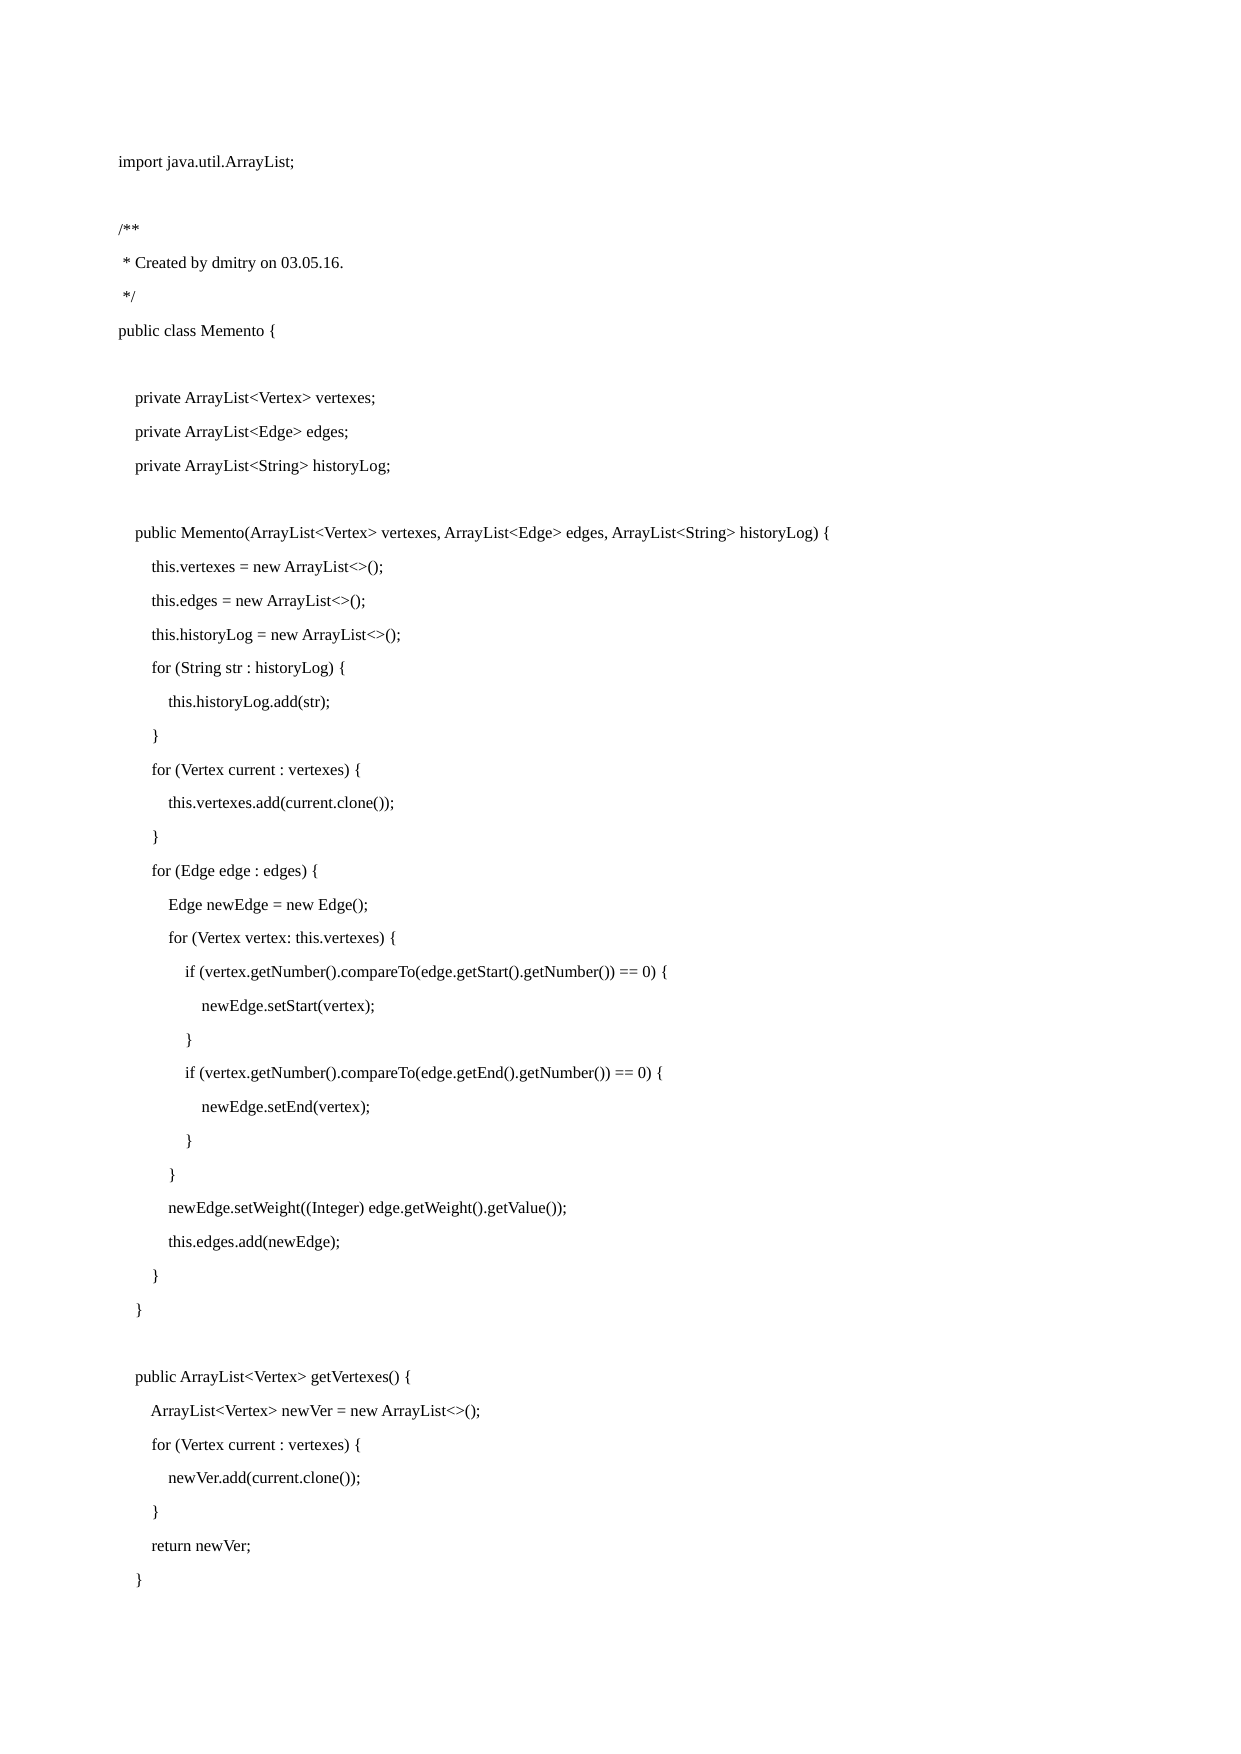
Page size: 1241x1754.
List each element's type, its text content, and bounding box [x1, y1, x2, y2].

text this.edges.add(newEdge); [118, 1232, 1152, 1251]
text Edge newEdge = new Edge(); [118, 894, 1152, 913]
text */ [118, 287, 1152, 306]
text } [118, 1131, 1152, 1150]
text } [118, 1029, 1152, 1048]
text } [118, 1299, 1152, 1318]
text this.edges = new ArrayList<>(); [118, 591, 1152, 610]
text } [118, 1569, 1152, 1588]
text this.vertexes = new ArrayList<>(); [118, 557, 1152, 576]
text public ArrayList<Vertex> getVertexes() { [118, 1367, 1152, 1386]
text for (Vertex vertex: this.vertexes) { [118, 928, 1152, 947]
text import java.util.ArrayList; [118, 152, 1152, 171]
text this.vertexes.add(current.clone()); [118, 793, 1152, 812]
text } [118, 827, 1152, 846]
text newEdge.setStart(vertex); [118, 996, 1152, 1015]
text if (vertex.getNumber().compareTo(edge.getEnd().getNumber()) == 0) { [118, 1063, 1152, 1082]
text ArrayList<Vertex> newVer = new ArrayList<>(); [118, 1401, 1152, 1420]
text } [118, 1502, 1152, 1521]
text for (String str : historyLog) { [118, 658, 1152, 677]
text * Created by dmitry on 03.05.16. [118, 253, 1152, 272]
text if (vertex.getNumber().compareTo(edge.getStart().getNumber()) == 0) { [118, 962, 1152, 981]
text newEdge.setWeight((Integer) edge.getWeight().getValue()); [118, 1198, 1152, 1217]
text this.historyLog = new ArrayList<>(); [118, 624, 1152, 643]
text this.historyLog.add(str); [118, 692, 1152, 711]
text private ArrayList<Edge> edges; [118, 422, 1152, 441]
text public Memento(ArrayList<Vertex> vertexes, ArrayList<Edge> edges, ArrayList<String> historyLog) { [118, 523, 1152, 542]
text /** [118, 219, 1152, 238]
text } [118, 1266, 1152, 1285]
text newEdge.setEnd(vertex); [118, 1097, 1152, 1116]
text for (Edge edge : edges) { [118, 861, 1152, 880]
text private ArrayList<String> historyLog; [118, 456, 1152, 475]
text newVer.add(current.clone()); [118, 1468, 1152, 1487]
text return newVer; [118, 1536, 1152, 1555]
text } [118, 726, 1152, 745]
text public class Memento { [118, 321, 1152, 340]
text private ArrayList<Vertex> vertexes; [118, 388, 1152, 407]
text } [118, 1164, 1152, 1183]
text for (Vertex current : vertexes) { [118, 759, 1152, 778]
text for (Vertex current : vertexes) { [118, 1434, 1152, 1453]
